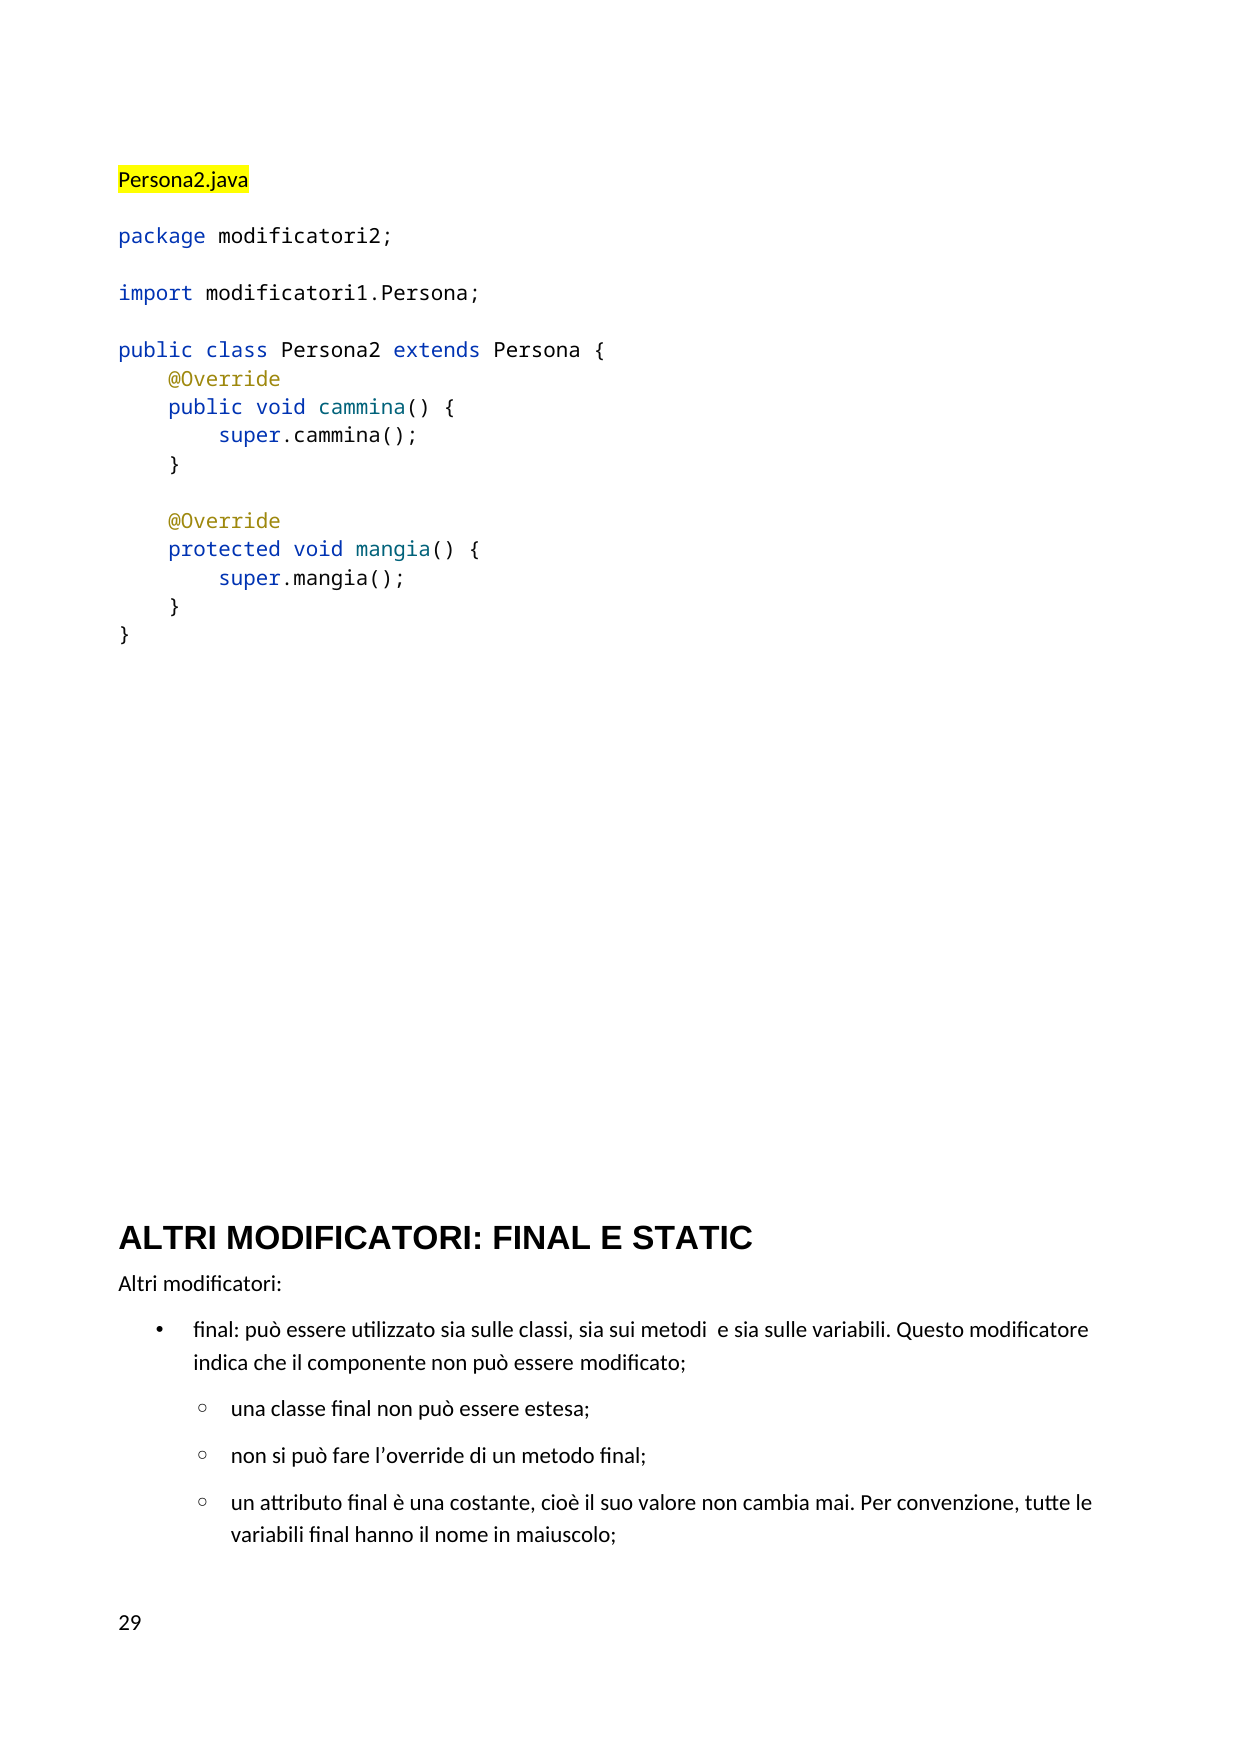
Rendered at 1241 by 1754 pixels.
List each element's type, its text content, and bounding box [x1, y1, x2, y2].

list non si può fare l’override di un metodo final; [193, 1441, 1122, 1469]
subtitle ALTRI MODIFICATORI: FINAL E STATIC [118, 1217, 1122, 1256]
text Altri modificatori: [118, 1269, 1122, 1297]
list un attributo final è una costante, cioè il suo valore non cambia mai. Per convenzione, tutte le variabili final hanno il nome in maiuscolo; [193, 1488, 1122, 1548]
text Persona2.java [118, 165, 1122, 193]
list final: può essere utilizzato sia sulle classi, sia sui metodi e sia sulle variabili. Questo modificatore indica che il componente non può essere modificato; [156, 1315, 1122, 1376]
text package modificatori2; import modificatori1.Persona; public class Persona2 extends Persona { @Override public void cammina() { super.cammina(); } @Override protected void mangia() { super.mangia(); } } [118, 221, 1122, 648]
list una classe final non può essere estesa; [193, 1394, 1122, 1422]
